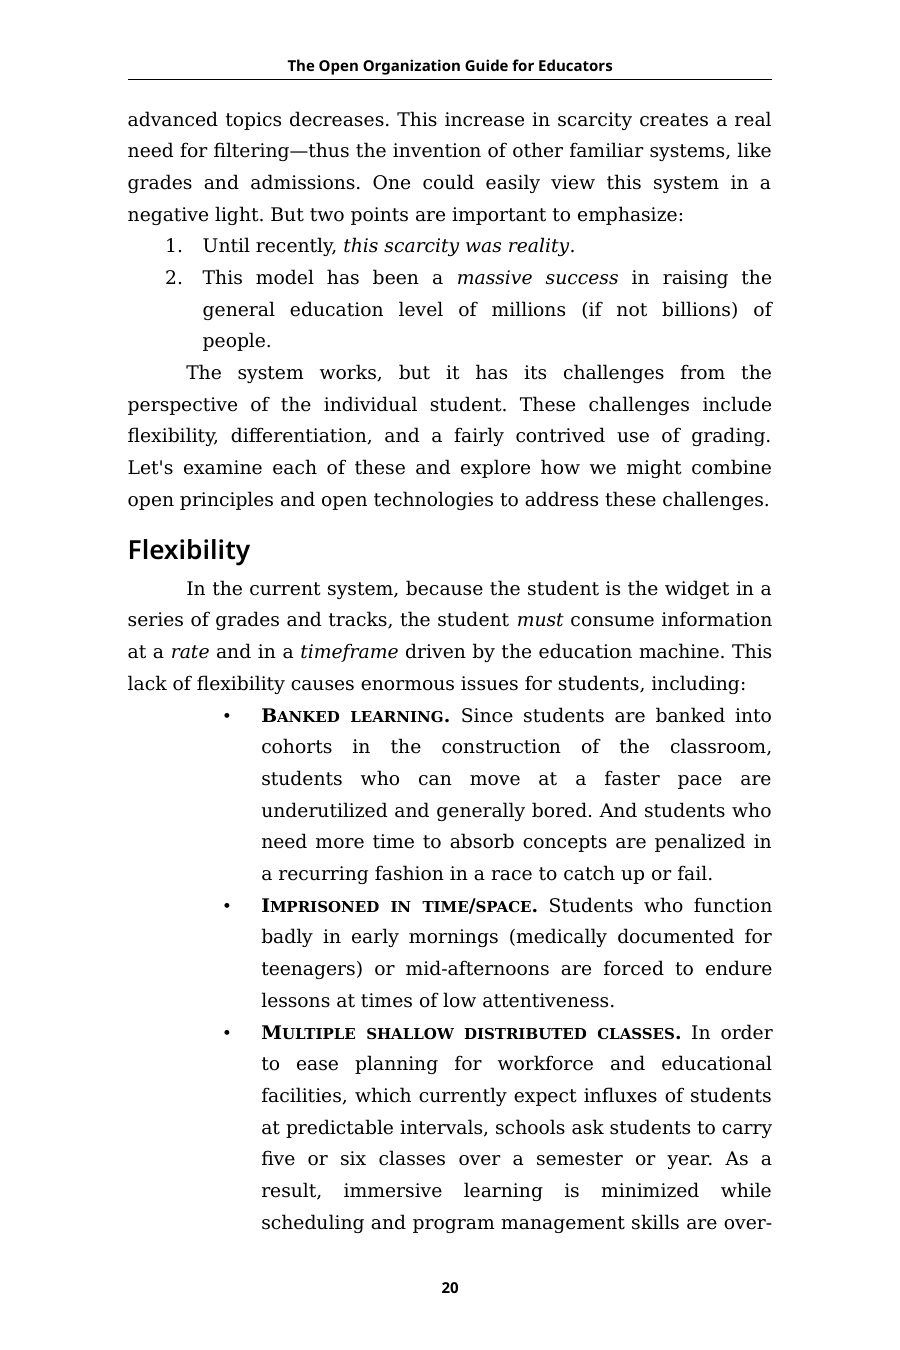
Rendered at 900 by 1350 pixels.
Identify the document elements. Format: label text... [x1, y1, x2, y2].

text In the current system, because the student is the widget in a series of grades and tracks, the student must consume information at a rate and in a timeframe driven by the education machine. This lack of flexibility causes enormous issues for students, including: [127, 578, 772, 695]
list Until recently, this scarcity was reality. [165, 235, 772, 257]
text The system works, but it has its challenges from the perspective of the individual student. These challenges include flexibility, differentiation, and a fairly contrived use of grading. Let's examine each of these and explore how we might combine open principles and open technologies to address these challenges. [127, 362, 772, 511]
list This model has been a massive success in raising the general education level of millions (if not billions) of people. [165, 267, 772, 352]
list Multiple shallow distributed classes. In order to ease planning for workforce and educational facilities, which currently expect influxes of students at predictable intervals, schools ask students to carry five or six classes over a semester or year. As a result, immersive learning is minimized while scheduling and program management skills are over- [223, 1022, 772, 1234]
list Banked learning. Since students are banked into cohorts in the construction of the classroom, students who can move at a faster pace are underutilized and generally bored. And students who need more time to absorb concepts are penalized in a recurring fashion in a race to catch up or fail. [223, 704, 772, 885]
text advanced topics decreases. This increase in scarcity creates a real need for filtering—thus the invention of other familiar systems, like grades and admissions. One could easily view this system in a negative light. But two points are important to emphasize: [127, 109, 772, 226]
subtitle Flexibility [127, 535, 772, 565]
list Imprisoned in time/space. Students who function badly in early mornings (medically documented for teenagers) or mid-afternoons are forced to endure lessons at times of low attentiveness. [223, 895, 772, 1012]
